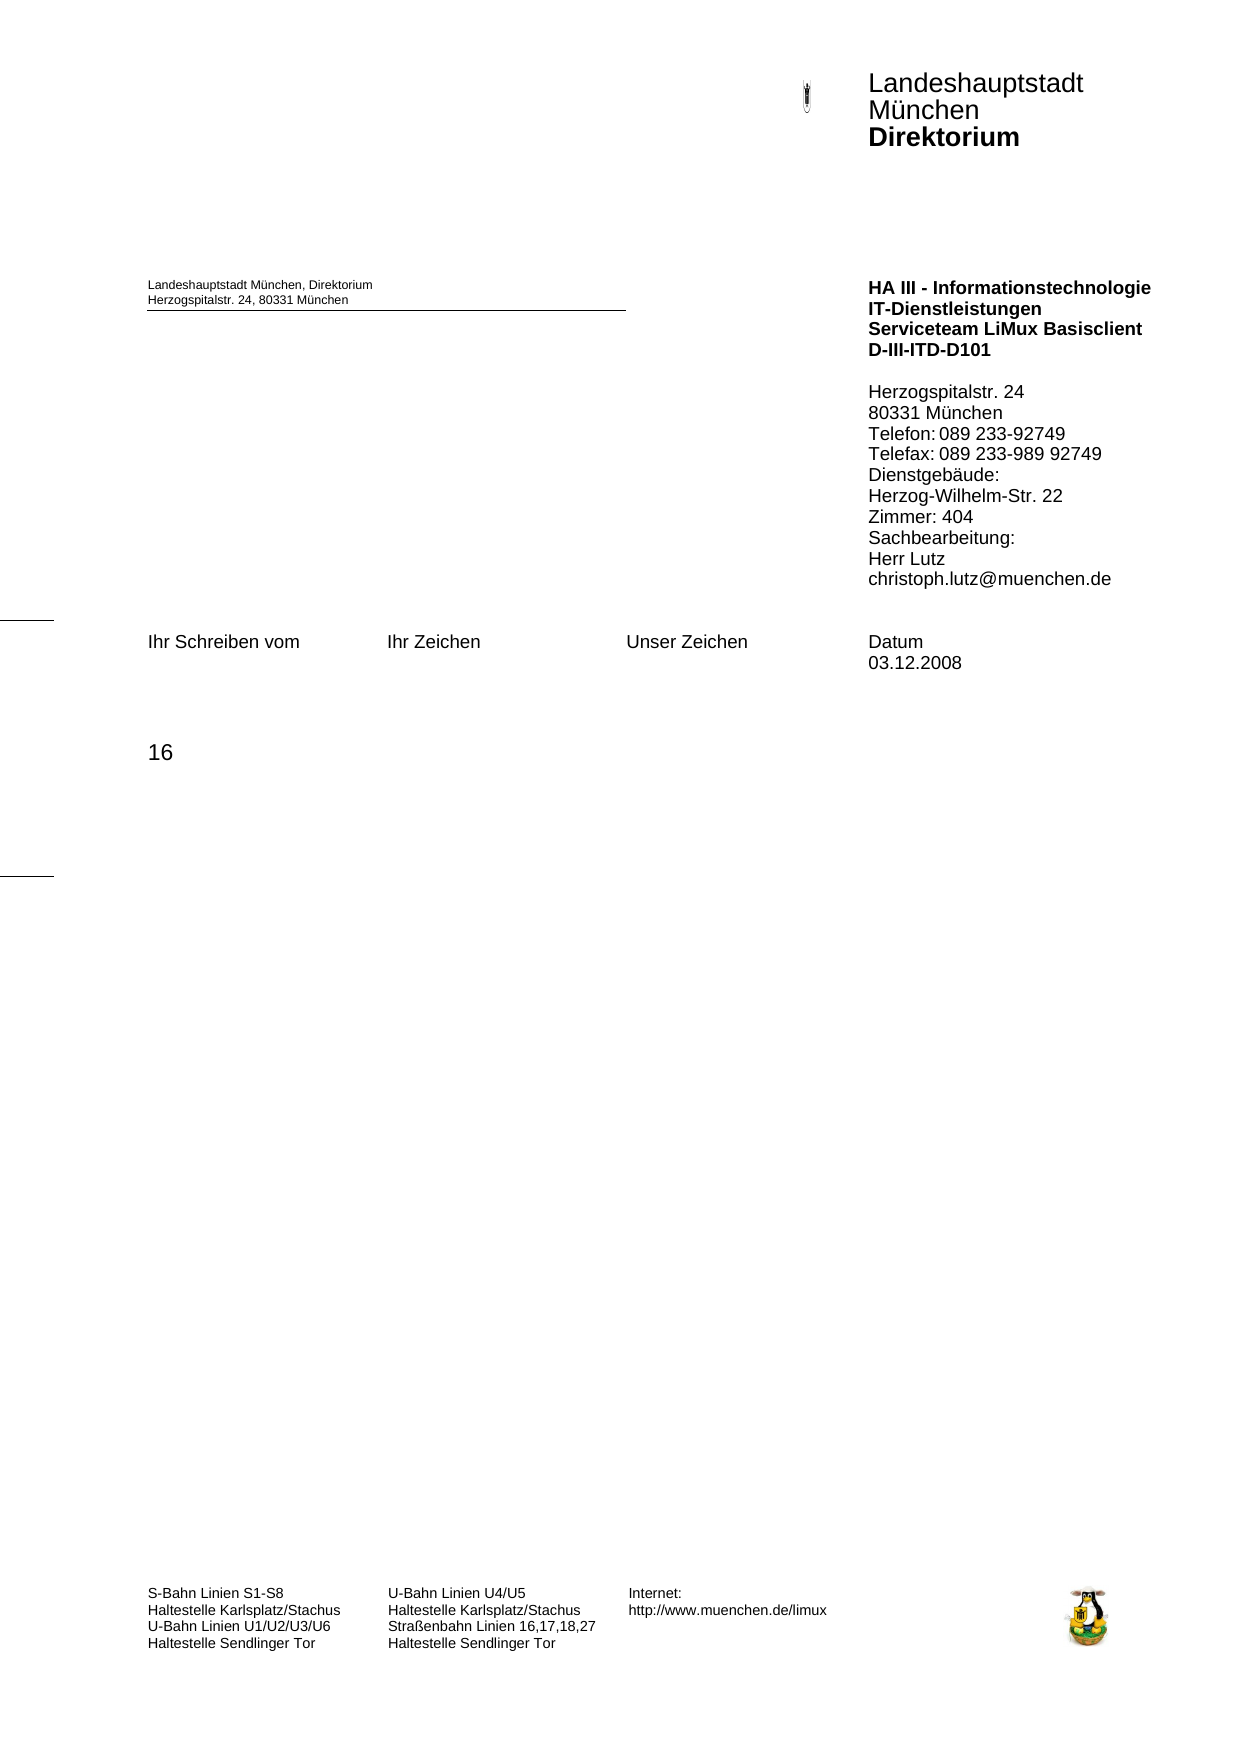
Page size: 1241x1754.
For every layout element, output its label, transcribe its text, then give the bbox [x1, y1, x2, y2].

table_header S-Bahn Linien S1-S8 Haltestelle Karlsplatz/Stachus U-Bahn Linien U1/U2/U3/U6 Haltestelle Sendlinger Tor [148, 1551, 388, 1652]
table_header U-Bahn Linien U4/U5 Haltestelle Karlsplatz/Stachus Straßenbahn Linien 16,17,18,27 Haltestelle Sendlinger Tor [388, 1551, 628, 1652]
text 16 [148, 738, 1109, 766]
text Unser Zeichen [626, 632, 833, 653]
picture [1063, 1585, 1109, 1647]
text 03.12.2008 [868, 653, 1108, 673]
text HA III - Informationstechnologie IT-Dienstleistungen Serviceteam LiMux Basisclient [868, 277, 1199, 340]
table_header Internet: http://www.muenchen.de/limux [628, 1551, 869, 1652]
text D-III-ITD-D101 [868, 340, 1199, 361]
text Landeshauptstadt München, Direktorium [148, 277, 626, 292]
text Landeshauptstadt [868, 71, 1199, 98]
picture [803, 80, 811, 113]
text Ihr Zeichen [387, 632, 593, 653]
text Ihr Schreiben vom [148, 632, 354, 653]
text Direktorium [868, 125, 1199, 152]
text Herzogspitalstr. 24 80331 München Telefon: 089 233-92749 Telefax: 089 233-989 92749 Dienstgebäude: Herzog-Wilhelm-Str. 22 Zimmer: 404 Sachbearbeitung: Herr Lutz christoph.lutz@muenchen.de [868, 382, 1199, 590]
text Datum [868, 632, 1108, 653]
text Herzogspitalstr. 24, 80331 München [148, 292, 626, 307]
text München [868, 98, 1199, 125]
table_header [869, 1551, 1110, 1652]
